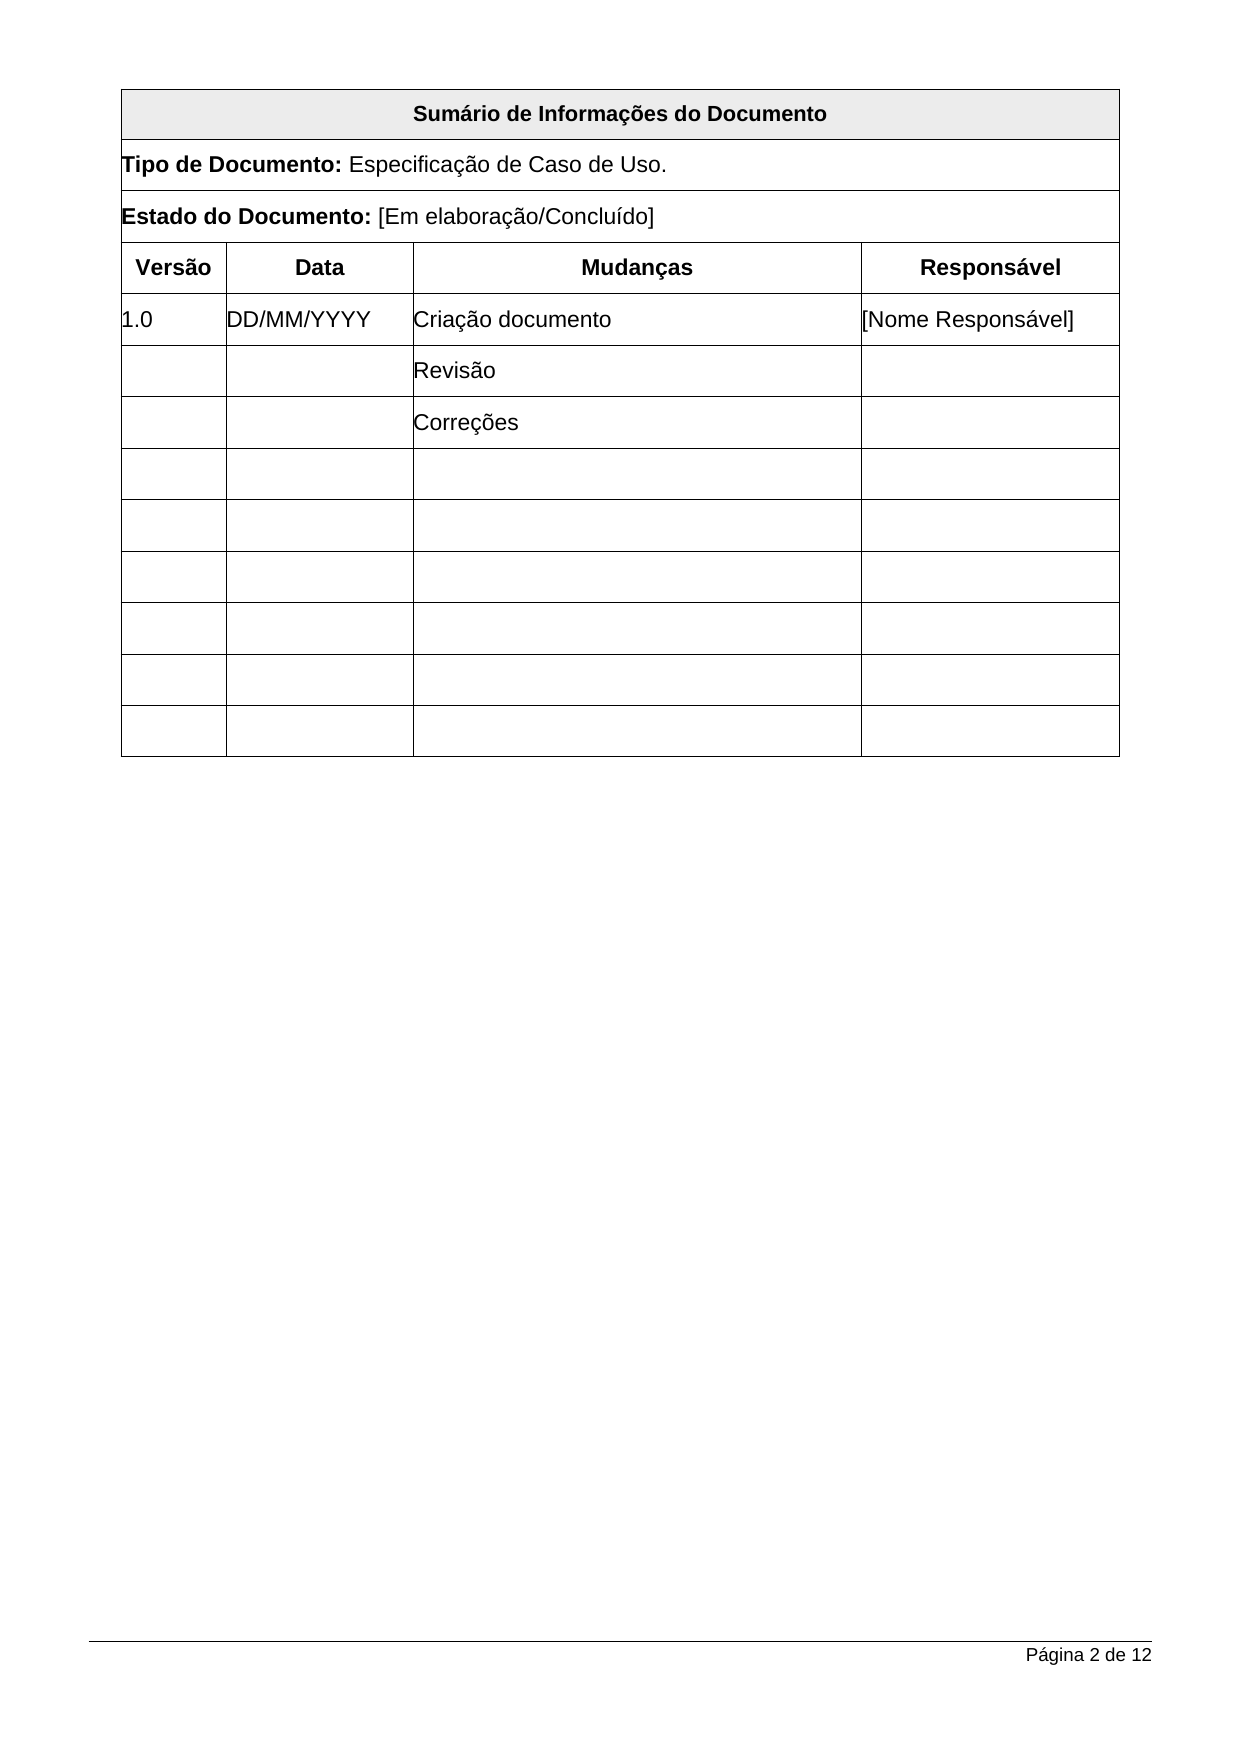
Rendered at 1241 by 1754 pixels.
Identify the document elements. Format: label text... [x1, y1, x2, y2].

table_cell [414, 655, 861, 705]
table_cell [227, 500, 413, 551]
table_cell DD/MM/YYYY [227, 294, 413, 345]
table_cell [414, 706, 861, 756]
table_cell [862, 449, 1119, 499]
table_cell Versão [122, 243, 226, 293]
table_cell [414, 552, 861, 602]
table_cell Correções [414, 397, 861, 448]
table_cell Estado do Documento: [Em elaboração/Concluído] [122, 191, 1119, 242]
table_cell [122, 706, 226, 756]
table_cell [122, 397, 226, 448]
table_cell [862, 552, 1119, 602]
table_cell [862, 346, 1119, 396]
table_cell [862, 603, 1119, 653]
table_cell [122, 552, 226, 602]
table_cell [227, 397, 413, 448]
table_cell Revisão [414, 346, 861, 396]
table_cell [227, 655, 413, 705]
table_cell Tipo de Documento: Especificação de Caso de Uso. [122, 140, 1119, 190]
table_cell [414, 500, 861, 551]
table_cell [122, 346, 226, 396]
table_cell [227, 346, 413, 396]
table_cell Mudanças [414, 243, 861, 293]
table_cell 1.0 [122, 294, 226, 345]
table_header Sumário de Informações do Documento [122, 90, 1119, 139]
table_cell [Nome Responsável] [862, 294, 1119, 345]
table_cell [227, 603, 413, 653]
table_cell Data [227, 243, 413, 293]
table_cell [862, 397, 1119, 448]
table_cell [122, 655, 226, 705]
table_cell [414, 449, 861, 499]
table_cell [414, 603, 861, 653]
table_cell [122, 603, 226, 653]
table_cell [122, 500, 226, 551]
table_cell [227, 552, 413, 602]
table_cell [227, 706, 413, 756]
table_cell Criação documento [414, 294, 861, 345]
table_cell [122, 449, 226, 499]
table_cell [862, 655, 1119, 705]
table_cell Responsável [862, 243, 1119, 293]
table_cell [862, 706, 1119, 756]
table_cell [227, 449, 413, 499]
table_cell [862, 500, 1119, 551]
